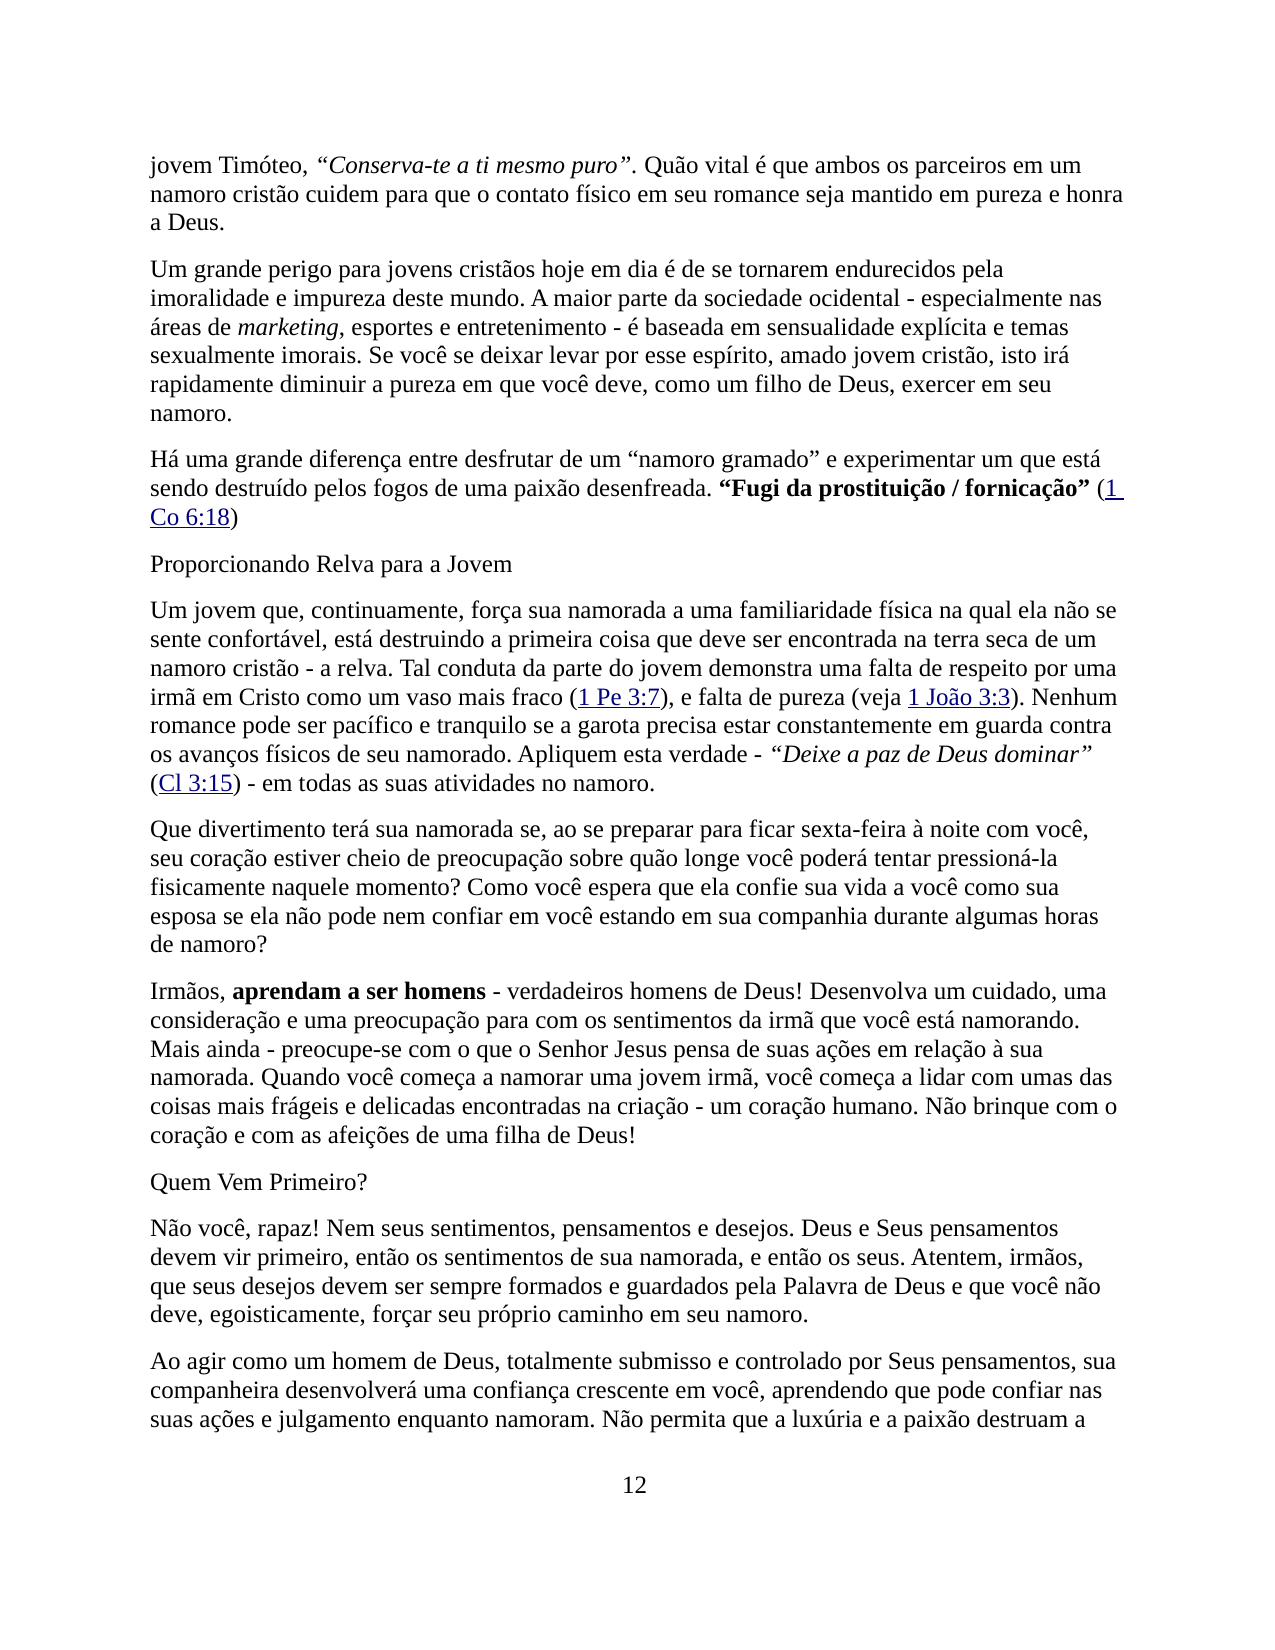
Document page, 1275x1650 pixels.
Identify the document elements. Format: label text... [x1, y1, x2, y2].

text Quem Vem Primeiro? [150, 1167, 1125, 1195]
text Que divertimento terá sua namorada se, ao se preparar para ficar sexta-feira à noite com você, seu coração estiver cheio de preocupação sobre quão longe você poderá tentar pressioná-la fisicamente naquele momento? Como você espera que ela confie sua vida a você como sua esposa se ela não pode nem confiar em você estando em sua companhia durante algumas horas de namoro? [150, 814, 1125, 958]
text Proporcionando Relva para a Jovem [150, 549, 1125, 577]
text Ao agir como um homem de Deus, totalmente submisso e controlado por Seus pensamentos, sua companheira desenvolverá uma confiança crescente em você, aprendendo que pode confiar nas suas ações e julgamento enquanto namoram. Não permita que a luxúria e a paixão destruam a [150, 1346, 1125, 1432]
text Um grande perigo para jovens cristãos hoje em dia é de se tornarem endurecidos pela imoralidade e impureza deste mundo. A maior parte da sociedade ocidental - especialmente nas áreas de marketing, esportes e entretenimento - é baseada em sensualidade explícita e temas sexualmente imorais. Se você se deixar levar por esse espírito, amado jovem cristão, isto irá rapidamente diminuir a pureza em que você deve, como um filho de Deus, exercer em seu namoro. [150, 254, 1125, 427]
text Irmãos, aprendam a ser homens - verdadeiros homens de Deus! Desenvolva um cuidado, uma consideração e uma preocupação para com os sentimentos da irmã que você está namorando. Mais ainda - preocupe-se com o que o Senhor Jesus pensa de suas ações em relação à sua namorada. Quando você começa a namorar uma jovem irmã, você começa a lidar com umas das coisas mais frágeis e delicadas encontradas na criação - um coração humano. Não brinque com o coração e com as afeições de uma filha de Deus! [150, 976, 1125, 1149]
text Não você, rapaz! Nem seus sentimentos, pensamentos e desejos. Deus e Seus pensamentos devem vir primeiro, então os sentimentos de sua namorada, e então os seus. Atentem, irmãos, que seus desejos devem ser sempre formados e guardados pela Palavra de Deus e que você não deve, egoisticamente, forçar seu próprio caminho em seu namoro. [150, 1213, 1125, 1328]
text Um jovem que, continuamente, força sua namorada a uma familiaridade física na qual ela não se sente confortável, está destruindo a primeira coisa que deve ser encontrada na terra seca de um namoro cristão - a relva. Tal conduta da parte do jovem demonstra uma falta de respeito por uma irmã em Cristo como um vaso mais fraco (1 Pe 3:7), e falta de pureza (veja 1 João 3:3). Nenhum romance pode ser pacífico e tranquilo se a garota precisa estar constantemente em guarda contra os avanços físicos de seu namorado. Apliquem esta verdade - “Deixe a paz de Deus dominar” (Cl 3:15) - em todas as suas atividades no namoro. [150, 595, 1125, 797]
text Há uma grande diferença entre desfrutar de um “namoro gramado” e experimentar um que está sendo destruído pelos fogos de uma paixão desenfreada. “Fugi da prostituição / fornicação” (1 Co 6:18) [150, 444, 1125, 531]
text jovem Timóteo, “Conserva-te a ti mesmo puro”. Quão vital é que ambos os parceiros em um namoro cristão cuidem para que o contato físico em seu romance seja mantido em pureza e honra a Deus. [150, 150, 1125, 236]
